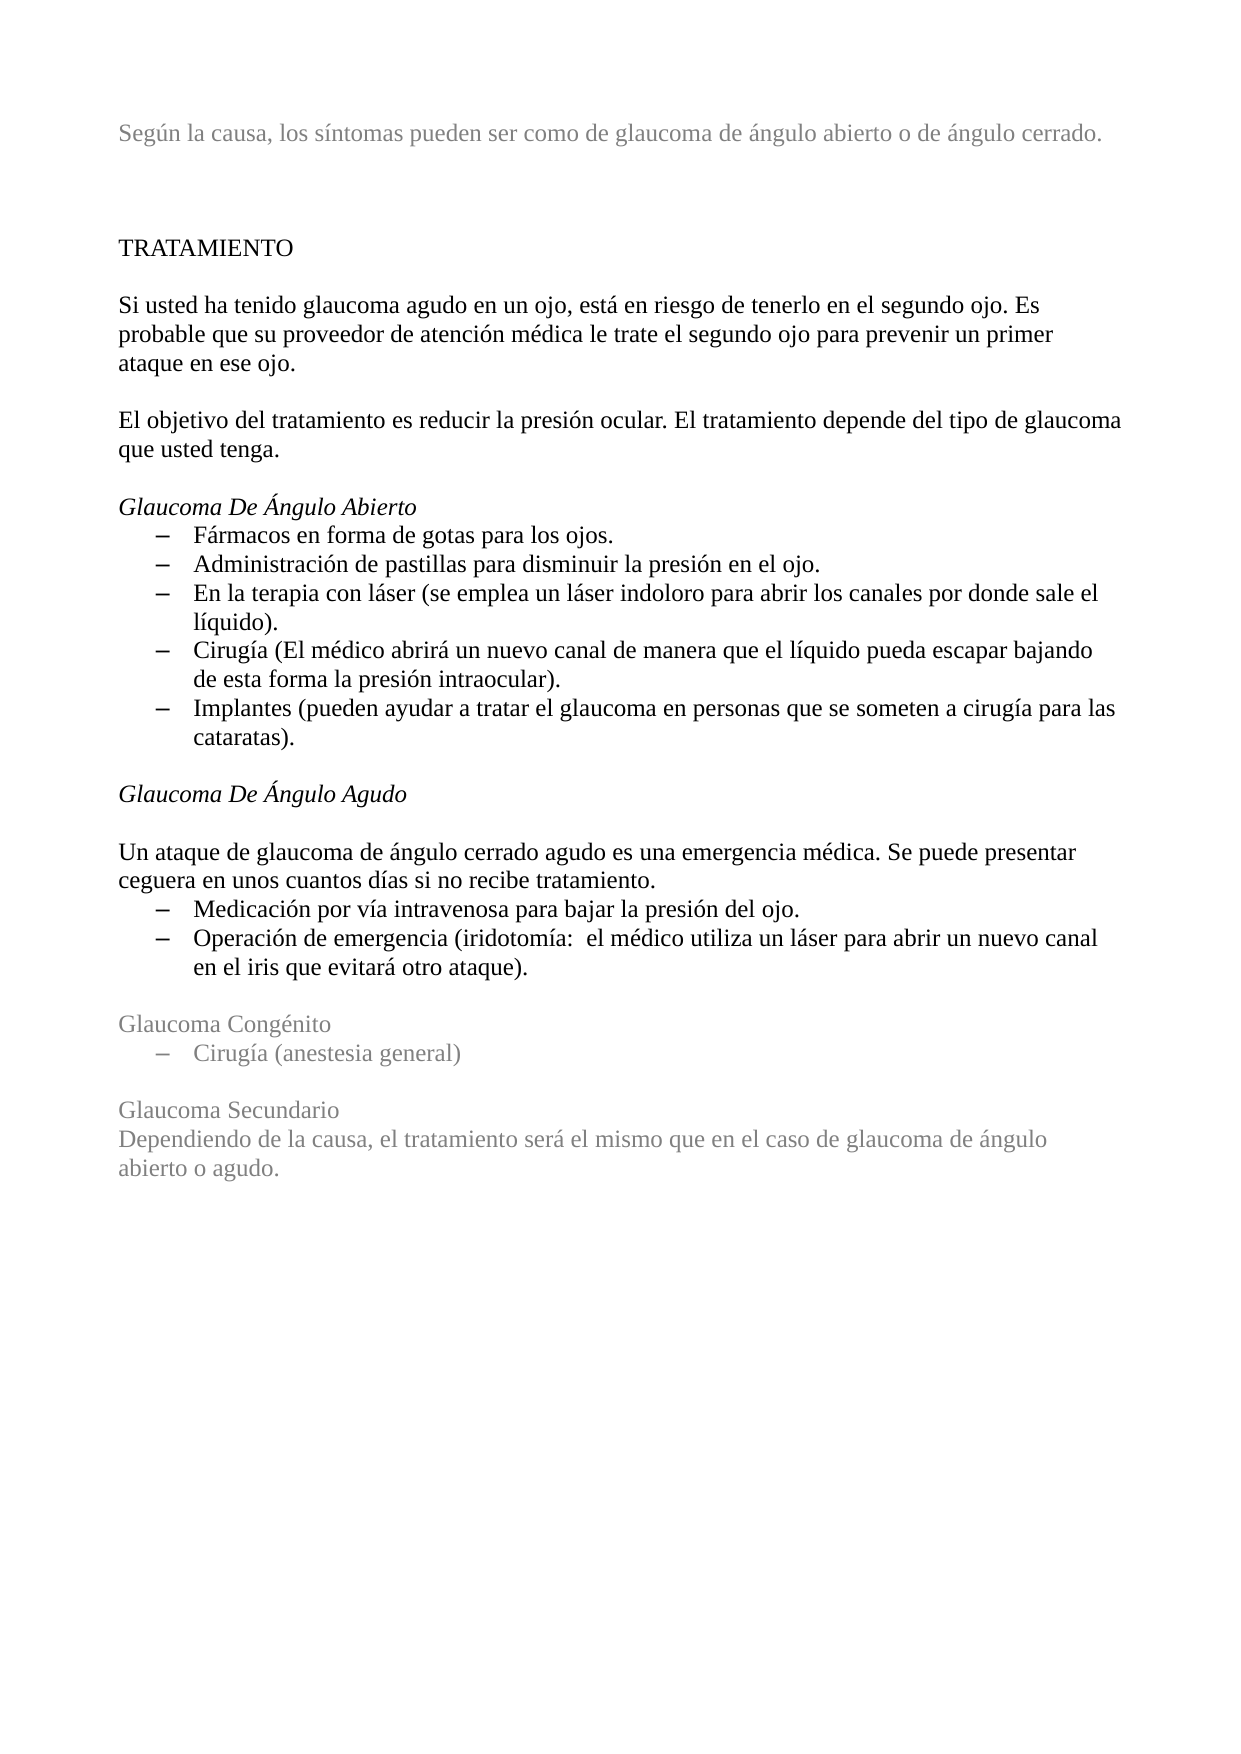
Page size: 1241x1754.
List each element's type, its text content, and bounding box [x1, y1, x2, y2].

list Cirugía (anestesia general) [156, 1038, 1122, 1067]
list Operación de emergencia (iridotomía: el médico utiliza un láser para abrir un nuevo canal en el iris que evitará otro ataque). [156, 923, 1122, 981]
list Fármacos en forma de gotas para los ojos. [156, 521, 1122, 549]
list En la terapia con láser (se emplea un láser indoloro para abrir los canales por donde sale el líquido). [156, 578, 1122, 636]
text Si usted ha tenido glaucoma agudo en un ojo, está en riesgo de tenerlo en el segundo ojo. Es probable que su proveedor de atención médica le trate el segundo ojo para prevenir un primer ataque en ese ojo. [118, 291, 1122, 377]
list Medicación por vía intravenosa para bajar la presión del ojo. [156, 894, 1122, 923]
text Según la causa, los síntomas pueden ser como de glaucoma de ángulo abierto o de ángulo cerrado. [118, 118, 1122, 147]
list Administración de pastillas para disminuir la presión en el ojo. [156, 549, 1122, 578]
text Glaucoma De Ángulo Agudo [118, 779, 1122, 808]
text Glaucoma De Ángulo Abierto [118, 492, 1122, 521]
text TRATAMIENTO [118, 233, 1122, 262]
text Un ataque de glaucoma de ángulo cerrado agudo es una emergencia médica. Se puede presentar ceguera en unos cuantos días si no recibe tratamiento. [118, 837, 1122, 894]
text Glaucoma Secundario [118, 1096, 1122, 1124]
list Implantes (pueden ayudar a tratar el glaucoma en personas que se someten a cirugía para las cataratas). [156, 693, 1122, 751]
text Dependiendo de la causa, el tratamiento será el mismo que en el caso de glaucoma de ángulo abierto o agudo. [118, 1124, 1122, 1182]
text El objetivo del tratamiento es reducir la presión ocular. El tratamiento depende del tipo de glaucoma que usted tenga. [118, 406, 1122, 463]
list Cirugía (El médico abrirá un nuevo canal de manera que el líquido pueda escapar bajando de esta forma la presión intraocular). [156, 636, 1122, 693]
text Glaucoma Congénito [118, 1009, 1122, 1038]
